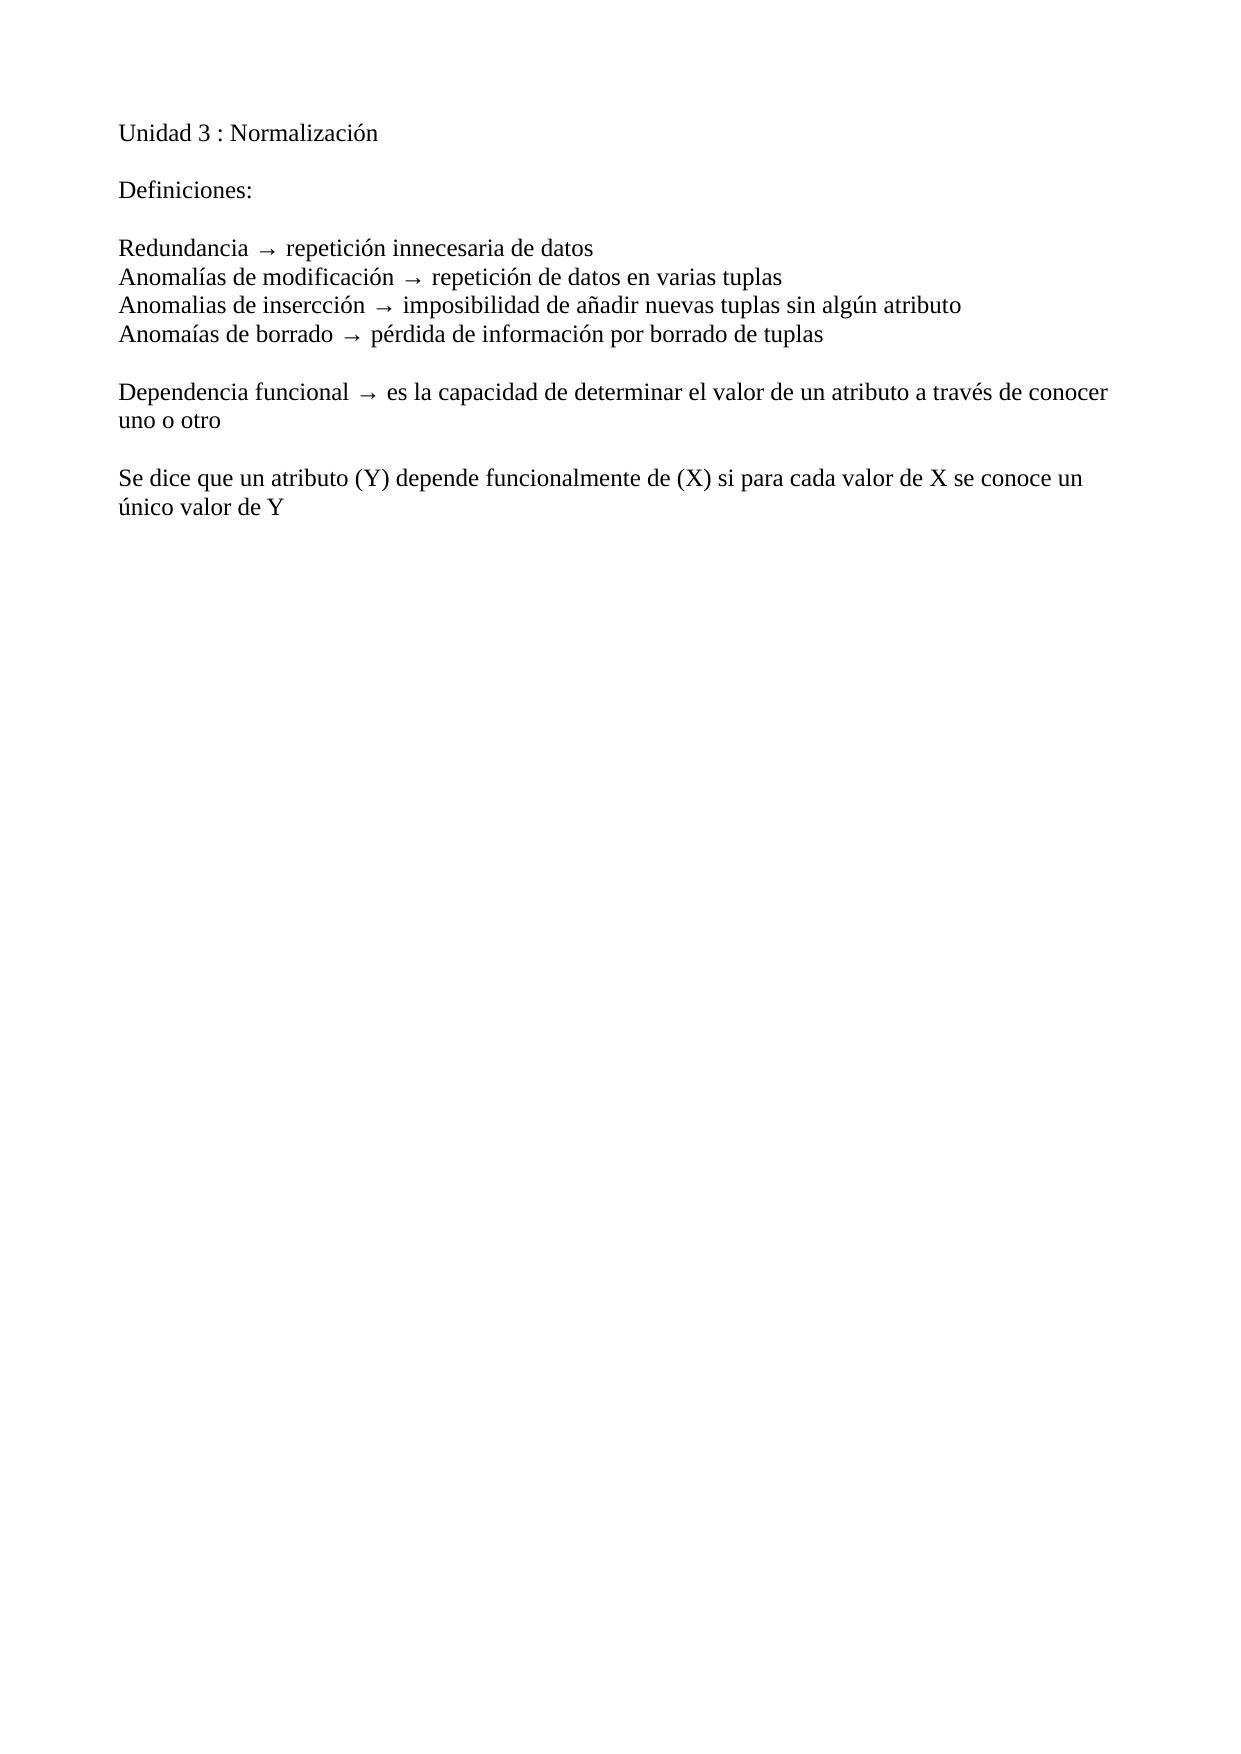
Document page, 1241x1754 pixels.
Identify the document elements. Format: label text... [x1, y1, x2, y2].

text Redundancia → repetición innecesaria de datos [118, 233, 1122, 262]
text Anomaías de borrado → pérdida de información por borrado de tuplas [118, 319, 1122, 348]
text Unidad 3 : Normalización [118, 118, 1122, 147]
text Se dice que un atributo (Y) depende funcionalmente de (X) si para cada valor de X se conoce un único valor de Y [118, 463, 1122, 521]
text Definiciones: [118, 176, 1122, 204]
text Anomalias de insercción → imposibilidad de añadir nuevas tuplas sin algún atributo [118, 291, 1122, 319]
text Dependencia funcional → es la capacidad de determinar el valor de un atributo a través de conocer uno o otro [118, 377, 1122, 434]
text Anomalías de modificación → repetición de datos en varias tuplas [118, 262, 1122, 291]
